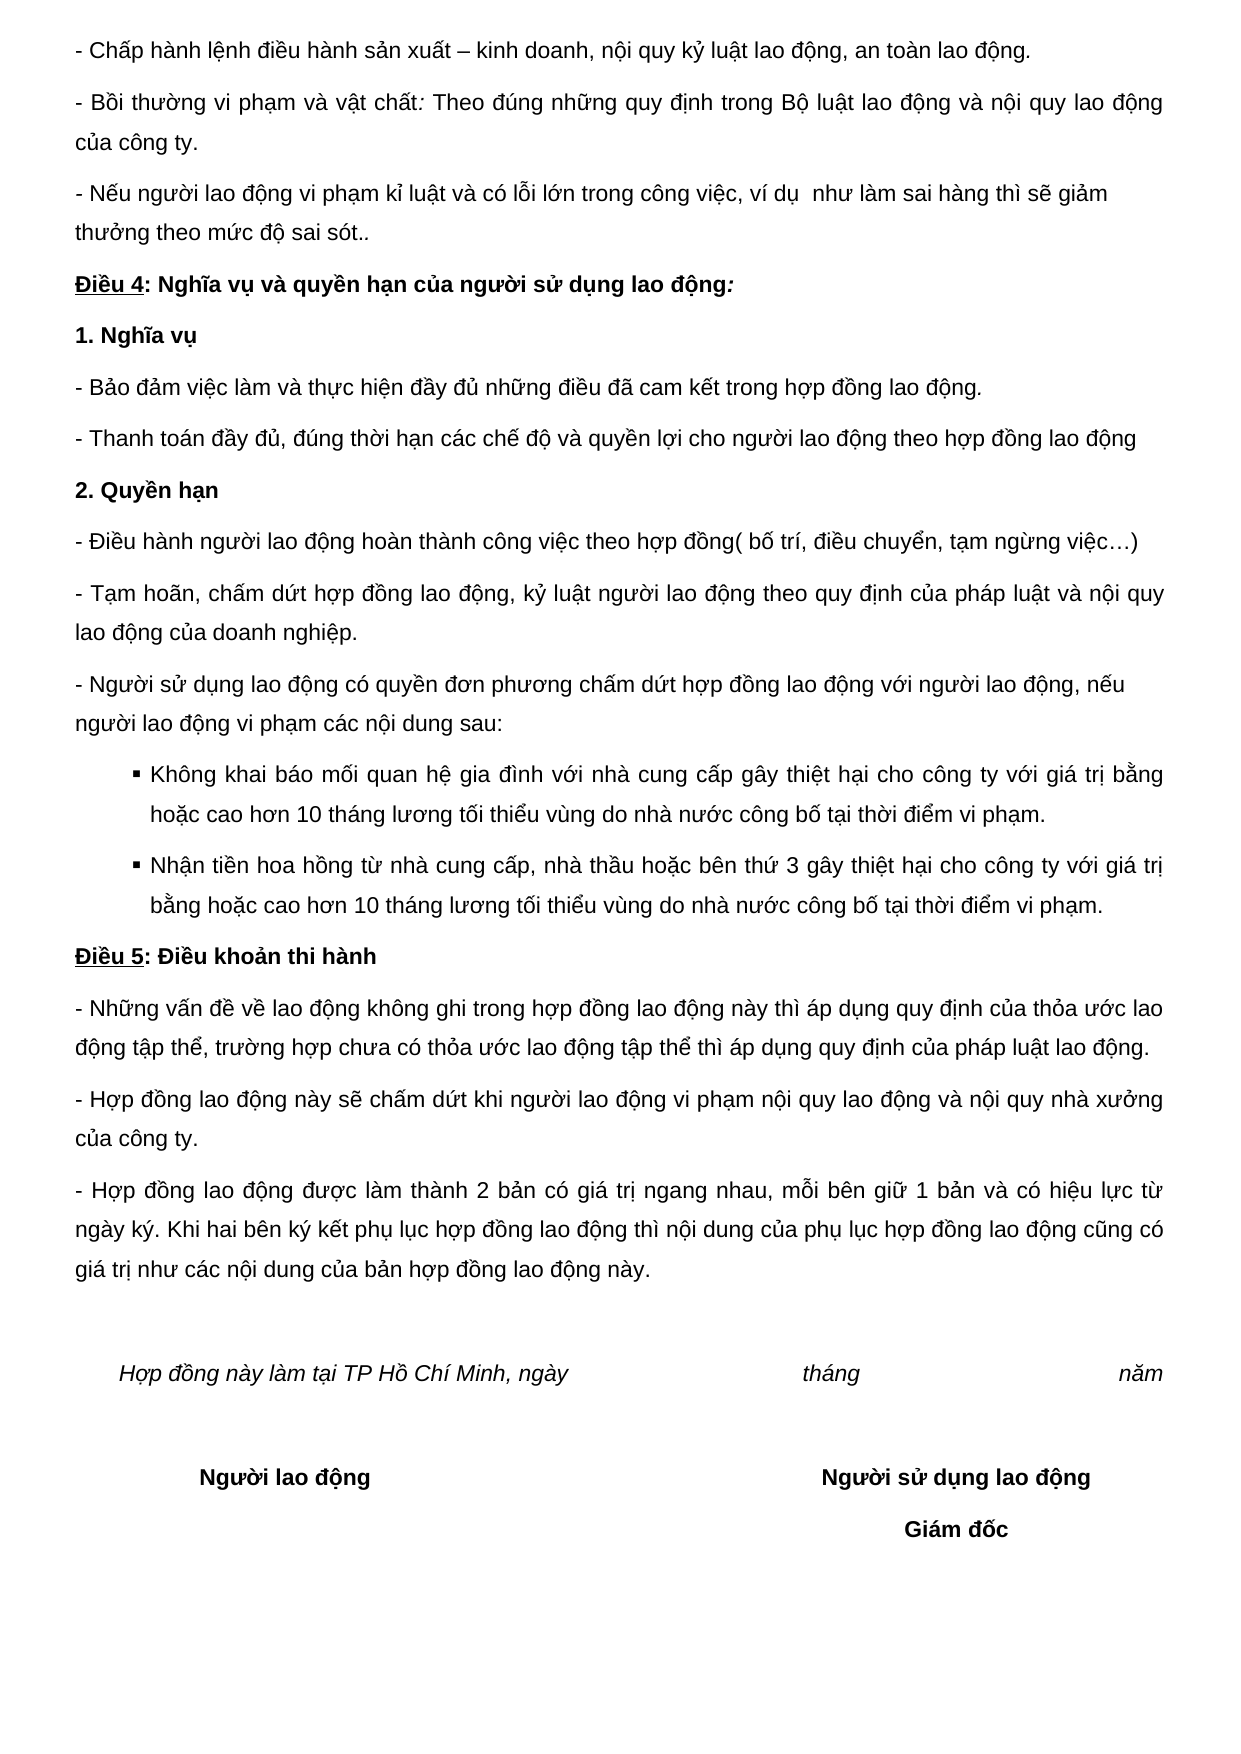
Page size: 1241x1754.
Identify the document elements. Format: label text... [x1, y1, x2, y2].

text - Nếu người lao động vi phạm kỉ luật và có lỗi lớn trong công việc, ví dụ như làm sai hàng thì sẽ giảm thưởng theo mức độ sai sót.. [75, 180, 1165, 246]
list Nhận tiền hoa hồng từ nhà cung cấp, nhà thầu hoặc bên thứ 3 gây thiệt hại cho công ty với giá trị bằng hoặc cao hơn 10 tháng lương tối thiểu vùng do nhà nước công bố tại thời điểm vi phạm. [131, 852, 1165, 918]
text - Người sử dụng lao động có quyền đơn phương chấm dứt hợp đồng lao động với người lao động, nếu người lao động vi phạm các nội dung sau: [75, 671, 1165, 736]
text - Bồi thường vi phạm và vật chất: Theo đúng những quy định trong Bộ luật lao động và nội quy lao động của công ty. [75, 89, 1165, 155]
text - Tạm hoãn, chấm dứt hợp đồng lao động, kỷ luật người lao động theo quy định của pháp luật và nội quy lao động của doanh nghiệp. [75, 579, 1165, 645]
table_header Người sử dụng lao động Giám đốc [750, 1451, 1162, 1658]
table_header Người lao động <upper(o.employee_id.name)> [64, 1451, 506, 1658]
text Hợp đồng này làm tại TP Hồ Chí Minh, ngày <get_day(today()).day> tháng <get_day(today()).month> năm <get_day(today()).year> [75, 1359, 1165, 1425]
text - Chấp hành lệnh điều hành sản xuất – kinh doanh, nội quy kỷ luật lao động, an toàn lao động. [75, 37, 1165, 64]
list Không khai báo mối quan hệ gia đình với nhà cung cấp gây thiệt hại cho công ty với giá trị bằng hoặc cao hơn 10 tháng lương tối thiểu vùng do nhà nước công bố tại thời điểm vi phạm. [131, 761, 1165, 827]
text 1. Nghĩa vụ [75, 322, 1165, 349]
text - Bảo đảm việc làm và thực hiện đầy đủ những điều đã cam kết trong hợp đồng lao động. [75, 374, 1165, 400]
text - Hợp đồng lao động này sẽ chấm dứt khi người lao động vi phạm nội quy lao động và nội quy nhà xưởng của công ty. [75, 1086, 1165, 1152]
text Điều 5: Điều khoản thi hành [75, 943, 1165, 970]
table_header [506, 1451, 750, 1658]
text - Điều hành người lao động hoàn thành công việc theo hợp đồng( bố trí, điều chuyển, tạm ngừng việc…) [75, 528, 1165, 554]
text Điều 4: Nghĩa vụ và quyền hạn của người sử dụng lao động: [75, 271, 1165, 297]
text - Hợp đồng lao động được làm thành 2 bản có giá trị ngang nhau, mỗi bên giữ 1 bản và có hiệu lực từ ngày ký. Khi hai bên ký kết phụ lục hợp đồng lao động thì nội dung của phụ lục hợp đồng lao động cũng có giá trị như các nội dung của bản hợp đồng lao động này. [75, 1177, 1165, 1282]
text - Những vấn đề về lao động không ghi trong hợp đồng lao động này thì áp dụng quy định của thỏa ước lao động tập thể, trường hợp chưa có thỏa ước lao động tập thể thì áp dụng quy định của pháp luật lao động. [75, 995, 1165, 1061]
text - Thanh toán đầy đủ, đúng thời hạn các chế độ và quyền lợi cho người lao động theo hợp đồng lao động [75, 425, 1165, 452]
text 2. Quyền hạn [75, 477, 1165, 503]
